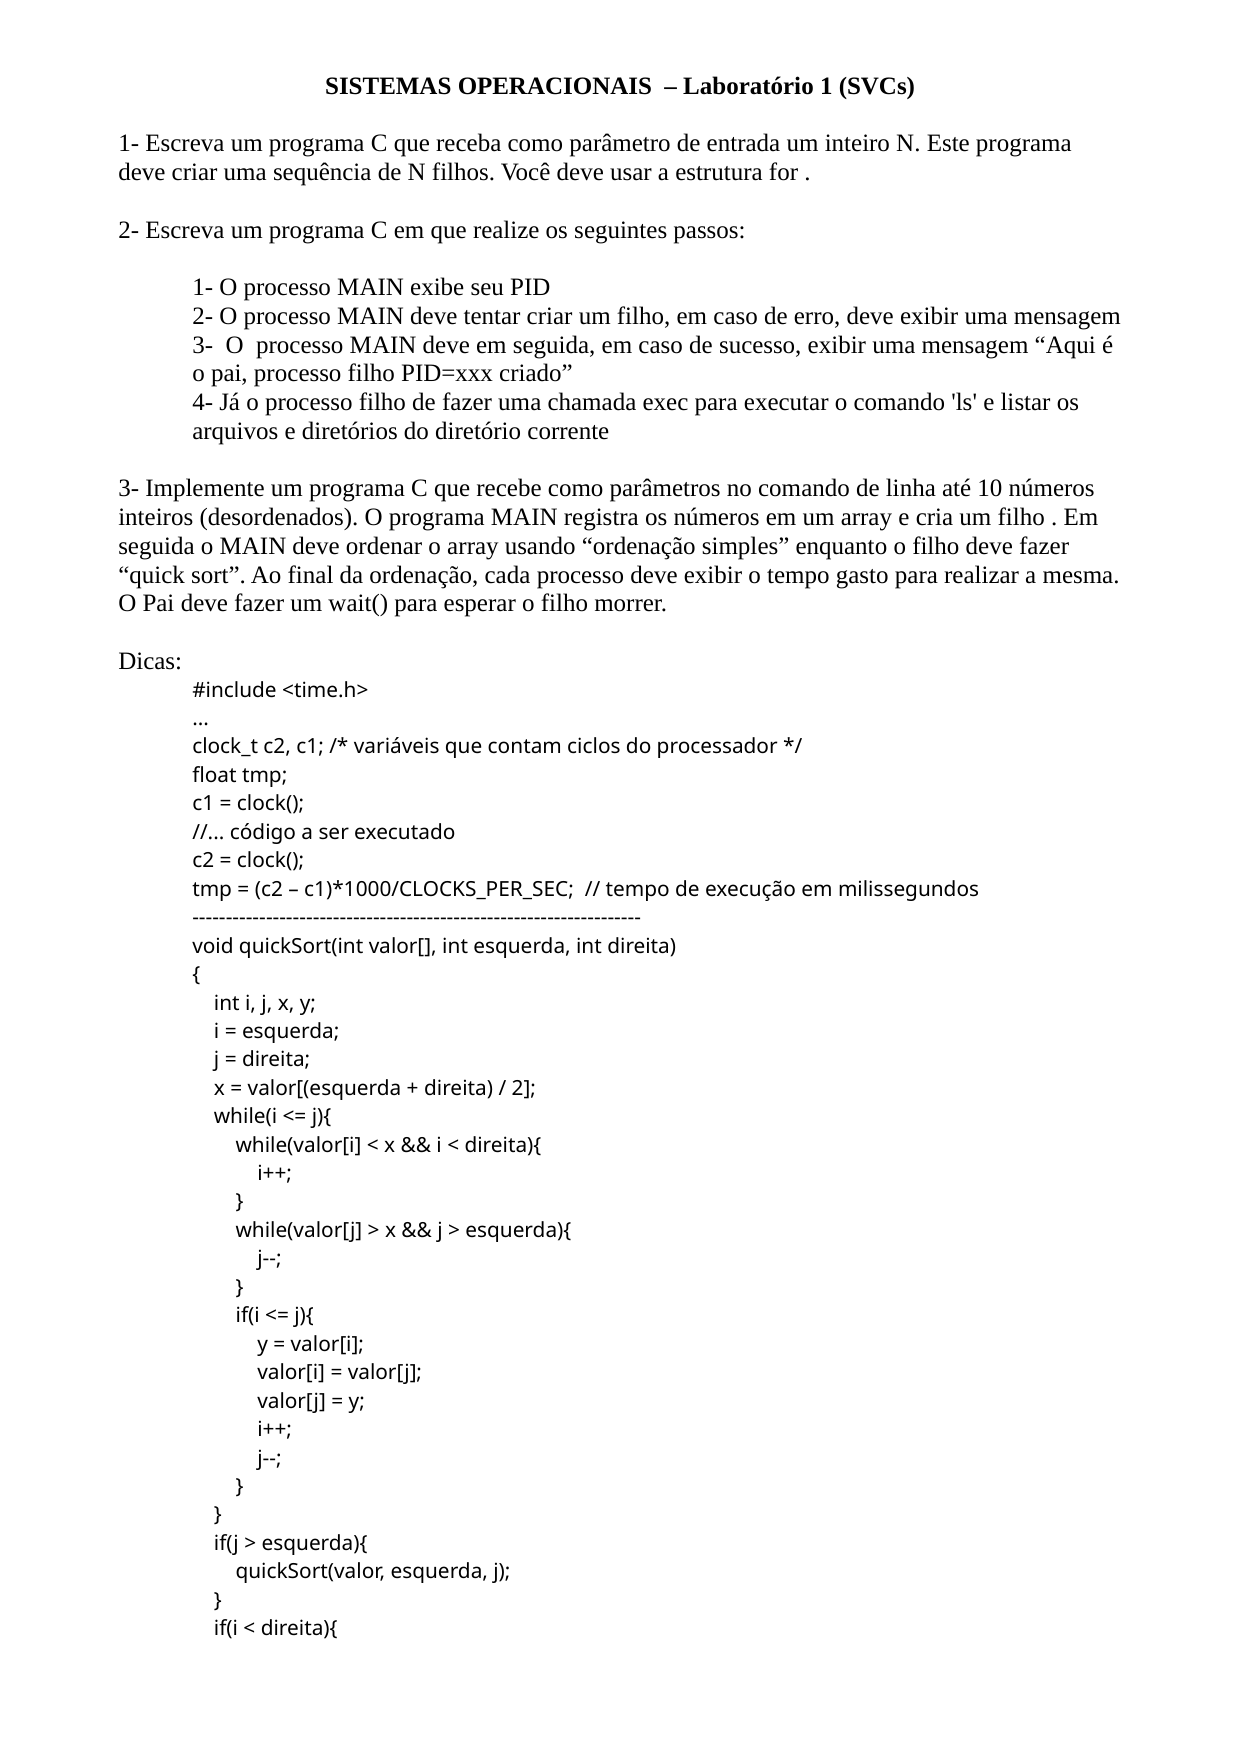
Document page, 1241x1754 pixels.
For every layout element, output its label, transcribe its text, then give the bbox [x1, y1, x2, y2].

text quickSort(valor, esquerda, j); [192, 1556, 1122, 1585]
text valor[i] = valor[j]; [192, 1357, 1122, 1386]
text } [192, 1272, 1122, 1300]
text 1- O processo MAIN exibe seu PID [192, 272, 1122, 301]
text ... [192, 703, 1122, 732]
text while(valor[j] > x && j > esquerda){ [192, 1215, 1122, 1243]
text i++; [192, 1158, 1122, 1187]
text } [192, 1585, 1122, 1613]
text 2- Escreva um programa C em que realize os seguintes passos: [118, 215, 1122, 243]
text //... código a ser executado [192, 817, 1122, 845]
text ------------------------------------------------------------------- [192, 902, 1122, 931]
text int i, j, x, y; [192, 988, 1122, 1016]
text while(i <= j){ [192, 1101, 1122, 1130]
text if(i < direita){ [192, 1613, 1122, 1642]
text if(j > esquerda){ [192, 1528, 1122, 1556]
text i++; [192, 1414, 1122, 1443]
text y = valor[i]; [192, 1329, 1122, 1357]
text c1 = clock(); [192, 788, 1122, 817]
text SISTEMAS OPERACIONAIS – Laboratório 1 (SVCs) [118, 71, 1122, 100]
text } [192, 1187, 1122, 1215]
text clock_t c2, c1; /* variáveis que contam ciclos do processador */ [192, 732, 1122, 760]
text float tmp; [192, 760, 1122, 788]
text void quickSort(int valor[], int esquerda, int direita) [192, 931, 1122, 959]
text while(valor[i] < x && i < direita){ [192, 1130, 1122, 1158]
text if(i <= j){ [192, 1300, 1122, 1329]
text j--; [192, 1243, 1122, 1272]
text j--; [192, 1443, 1122, 1471]
text } [192, 1499, 1122, 1528]
text tmp = (c2 – c1)*1000/CLOCKS_PER_SEC; // tempo de execução em milissegundos [192, 874, 1122, 902]
text { [192, 959, 1122, 988]
text valor[j] = y; [192, 1386, 1122, 1414]
text i = esquerda; [192, 1016, 1122, 1044]
text 3- O processo MAIN deve em seguida, em caso de sucesso, exibir uma mensagem “Aqui é o pai, processo filho PID=xxx criado” [192, 330, 1122, 387]
text c2 = clock(); [192, 845, 1122, 874]
text 1- Escreva um programa C que receba como parâmetro de entrada um inteiro N. Este programa deve criar uma sequência de N filhos. Você deve usar a estrutura for . [118, 128, 1122, 186]
text 2- O processo MAIN deve tentar criar um filho, em caso de erro, deve exibir uma mensagem [192, 301, 1122, 330]
text x = valor[(esquerda + direita) / 2]; [192, 1073, 1122, 1101]
text j = direita; [192, 1044, 1122, 1073]
text #include <time.h> [192, 675, 1122, 703]
text 4- Já o processo filho de fazer uma chamada exec para executar o comando 'ls' e listar os arquivos e diretórios do diretório corrente [192, 387, 1122, 445]
text 3- Implemente um programa C que recebe como parâmetros no comando de linha até 10 números inteiros (desordenados). O programa MAIN registra os números em um array e cria um filho . Em seguida o MAIN deve ordenar o array usando “ordenação simples” enquanto o filho deve fazer “quick sort”. Ao final da ordenação, cada processo deve exibir o tempo gasto para realizar a mesma. O Pai deve fazer um wait() para esperar o filho morrer. [118, 473, 1122, 617]
text } [192, 1471, 1122, 1499]
text Dicas: [118, 646, 1122, 675]
